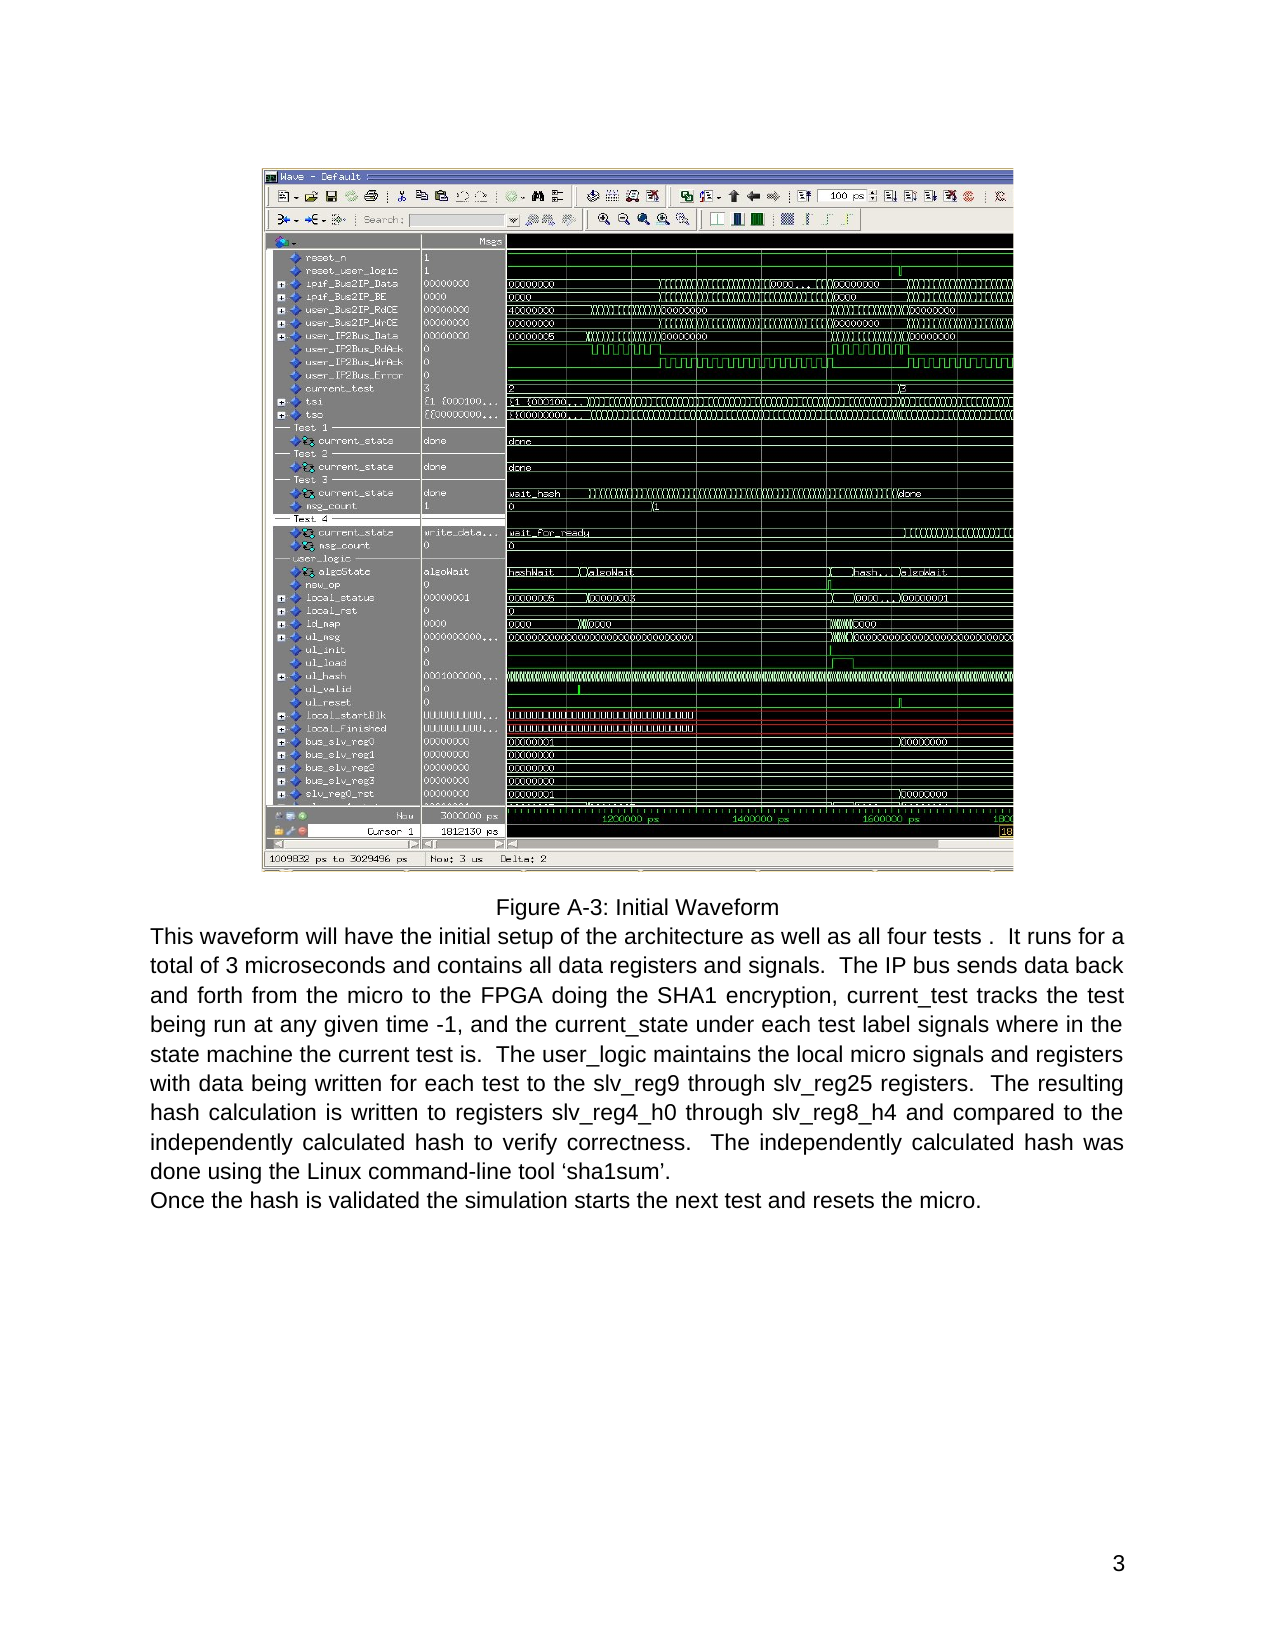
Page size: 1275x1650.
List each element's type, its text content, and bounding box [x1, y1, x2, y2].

text Once the hash is validated the simulation starts the next test and resets the micro. [150, 1188, 1125, 1214]
text This waveform will have the initial setup of the architecture as well as all four tests . It runs for a total of 3 microseconds and contains all data registers and signals. The IP bus sends data back and forth from the micro to the FPGA doing the SHA1 encryption, current_test tracks the test being run at any given time -1, and the current_state under each test label signals where in the state machine the current test is. The user_logic maintains the local micro signals and registers with data being written for each test to the slv_reg9 through slv_reg25 registers. The resulting hash calculation is written to registers slv_reg4_h0 through slv_reg8_h4 and compared to the independently calculated hash to verify correctness. The independently calculated hash was done using the Linux command-line tool ‘sha1sum’. [150, 924, 1125, 1184]
text Figure A-3: Initial Waveform [150, 894, 1125, 920]
picture [261, 168, 1014, 872]
